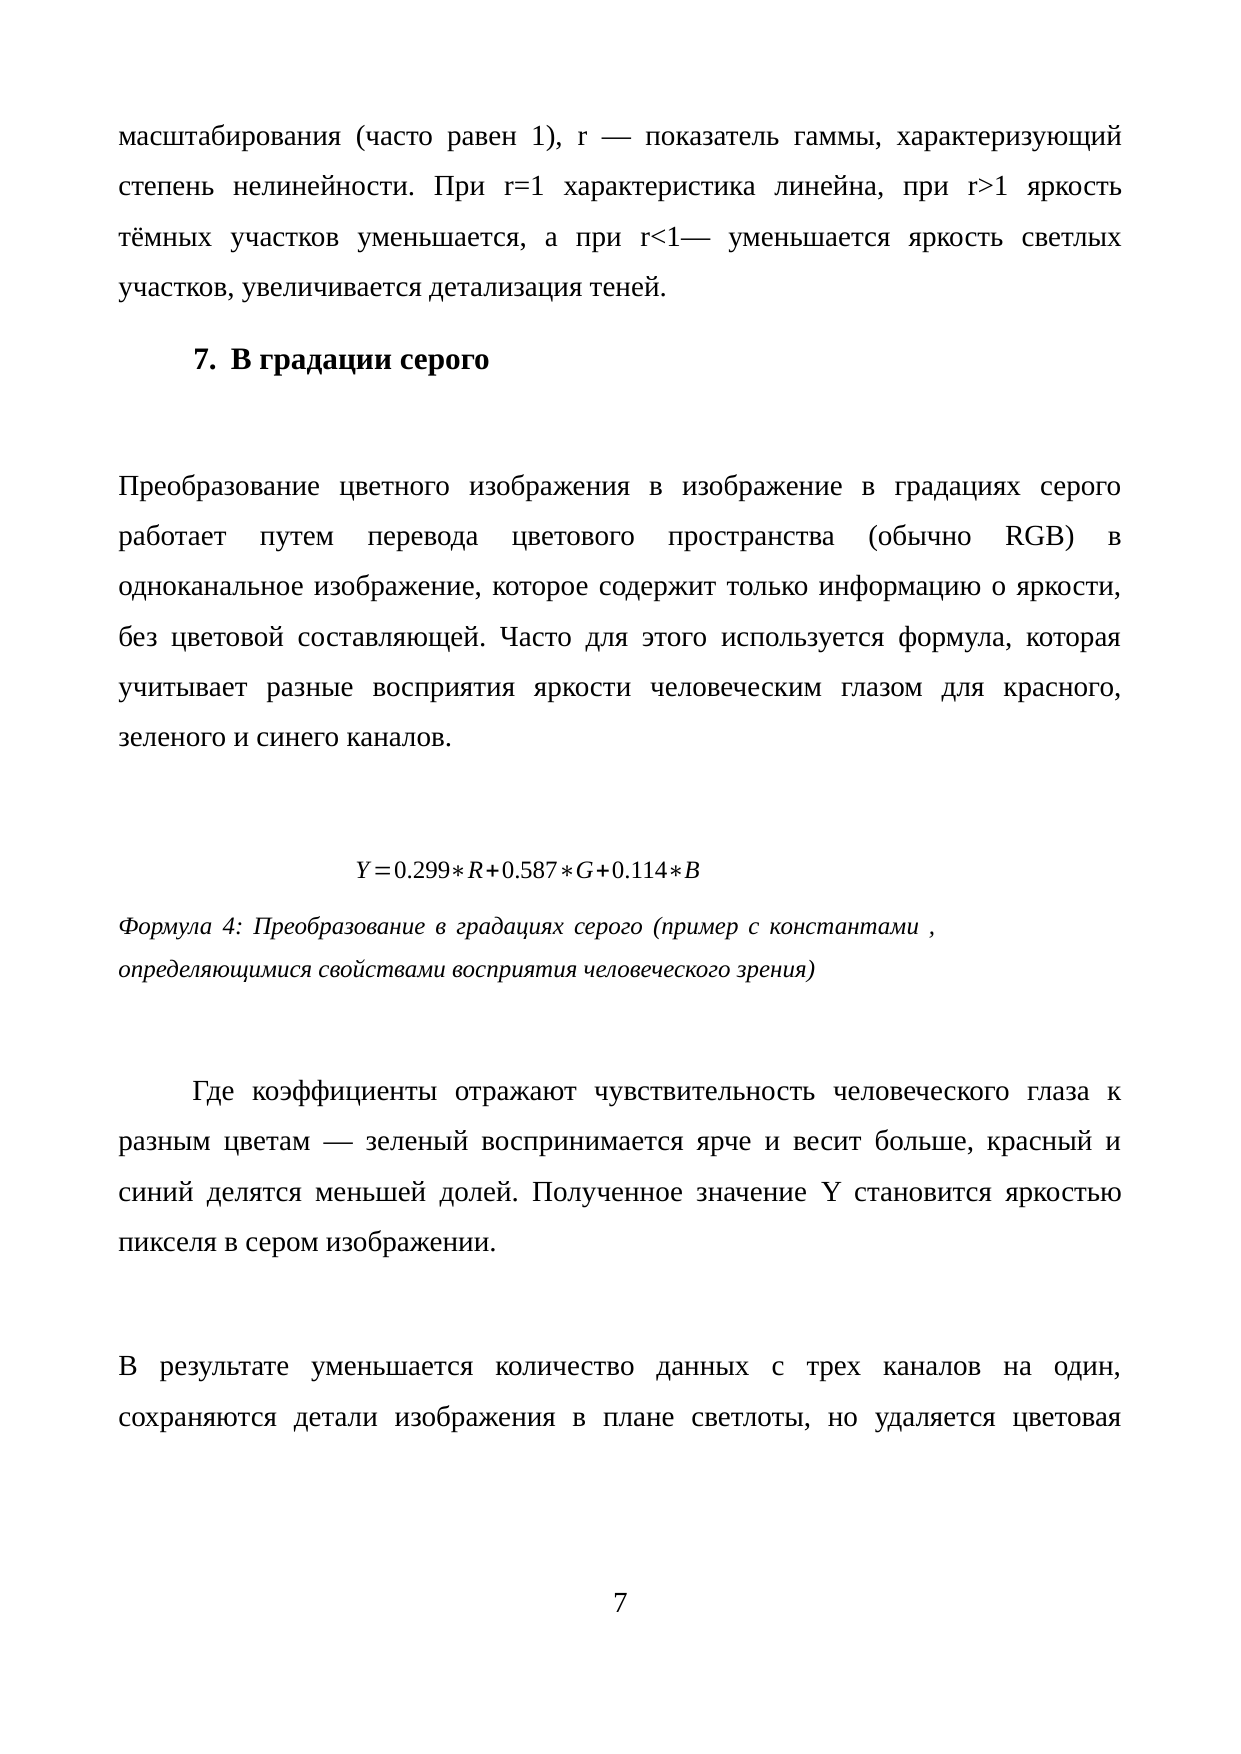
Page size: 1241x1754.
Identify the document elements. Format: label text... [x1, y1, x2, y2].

text Формула 4: Преобразование в градациях серого (пример с константами , определяющимися свойствами восприятия человеческого зрения) [118, 856, 938, 983]
subtitle В градации серого [193, 340, 1122, 376]
text масштабирования (часто равен 1), r — показатель гаммы, характеризующий степень нелинейности. При r=1 характеристика линейна, при r>1 яркость тёмных участков уменьшается, а при r<1— уменьшается яркость светлых участков, увеличивается детализация теней. [118, 118, 1122, 303]
text Где коэффициенты отражают чувствительность человеческого глаза к разным цветам — зеленый воспринимается ярче и весит больше, красный и синий делятся меньшей долей. Полученное значение Y становится яркостью пикселя в сером изображении. [118, 1073, 1122, 1258]
text Преобразование цветного изображения в изображение в градациях серого работает путем перевода цветового пространства (обычно RGB) в одноканальное изображение, которое содержит только информацию о яркости, без цветовой составляющей. Часто для этого используется формула, которая учитывает разные восприятия яркости человеческим глазом для красного, зеленого и синего каналов. [118, 468, 1122, 753]
text В результате уменьшается количество данных с трех каналов на один, сохраняются детали изображения в плане светлоты, но удаляется цветовая [118, 1348, 1122, 1432]
